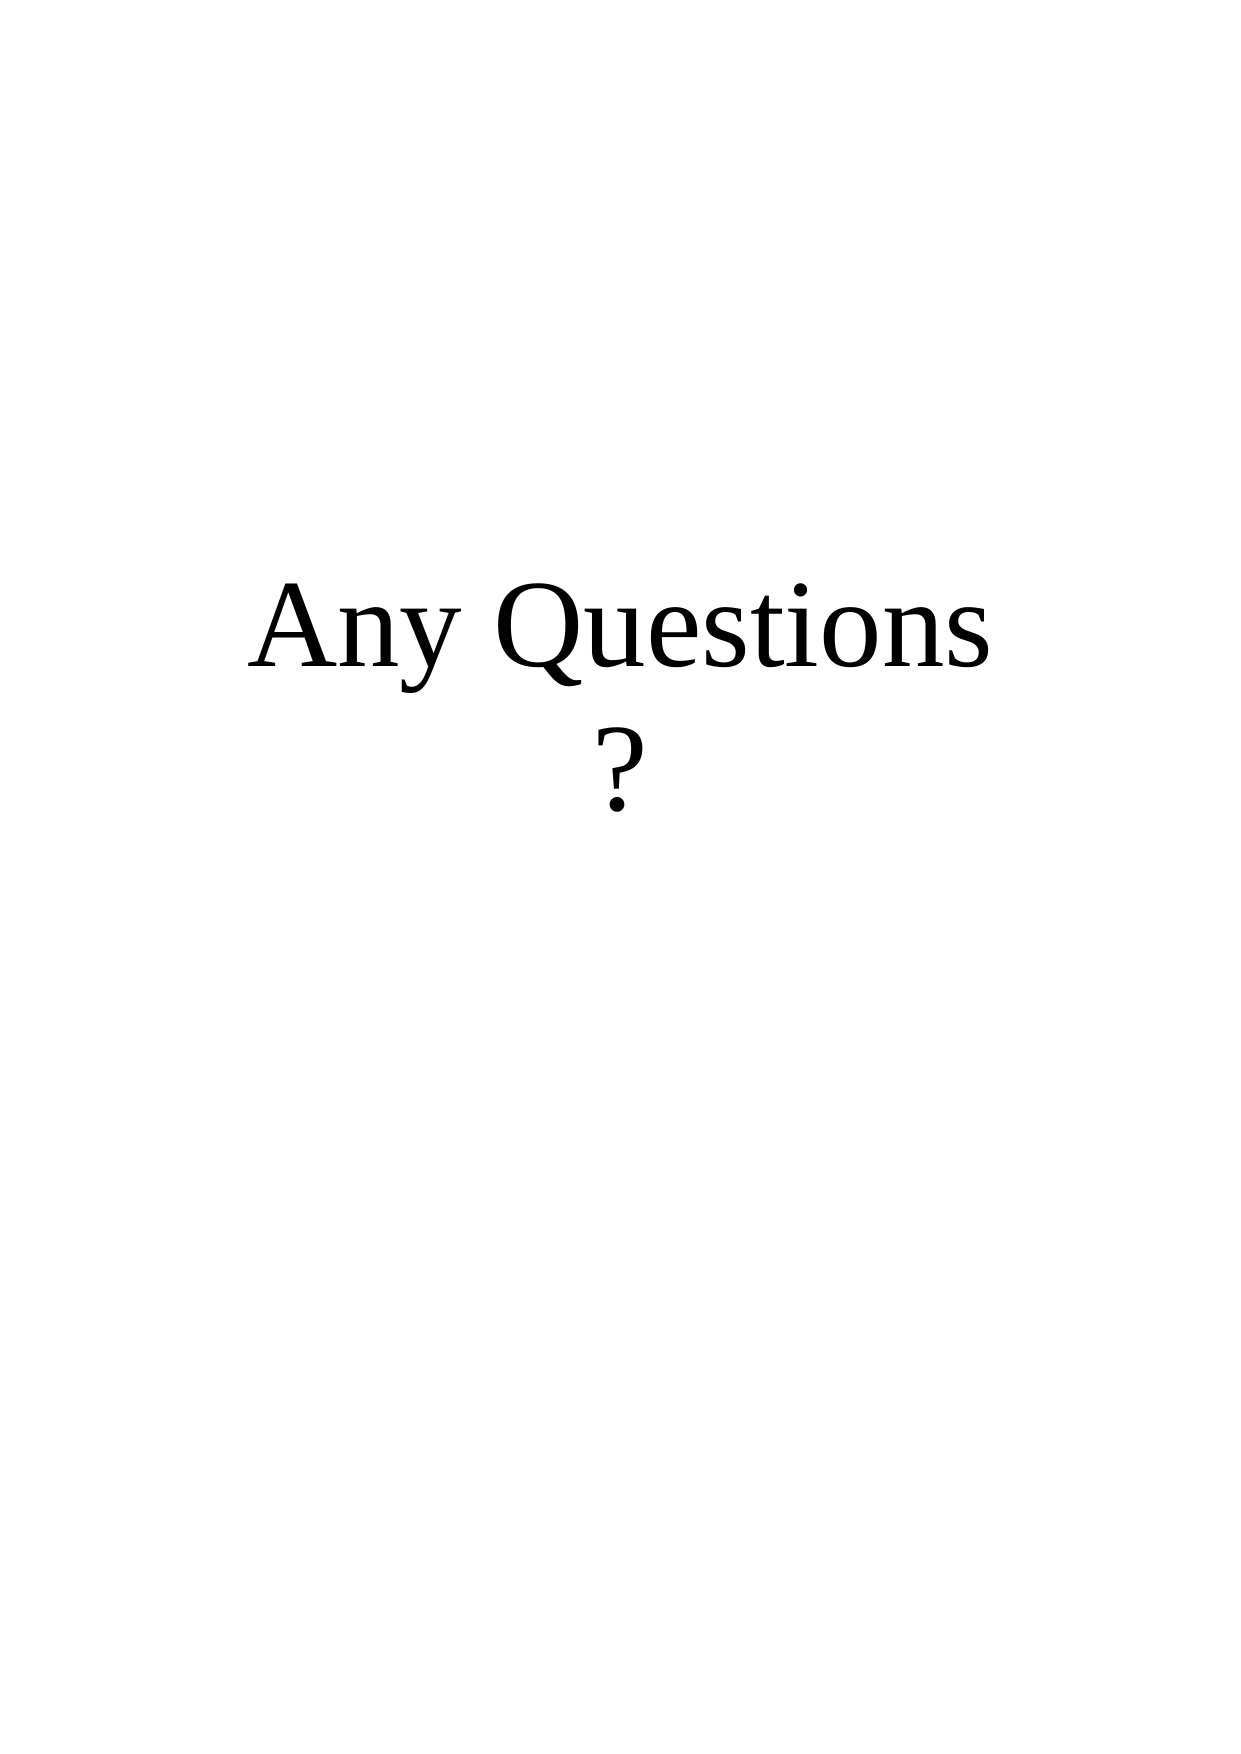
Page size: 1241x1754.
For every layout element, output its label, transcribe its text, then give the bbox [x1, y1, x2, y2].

text ? [118, 693, 1122, 837]
text Any Questions [118, 549, 1122, 693]
